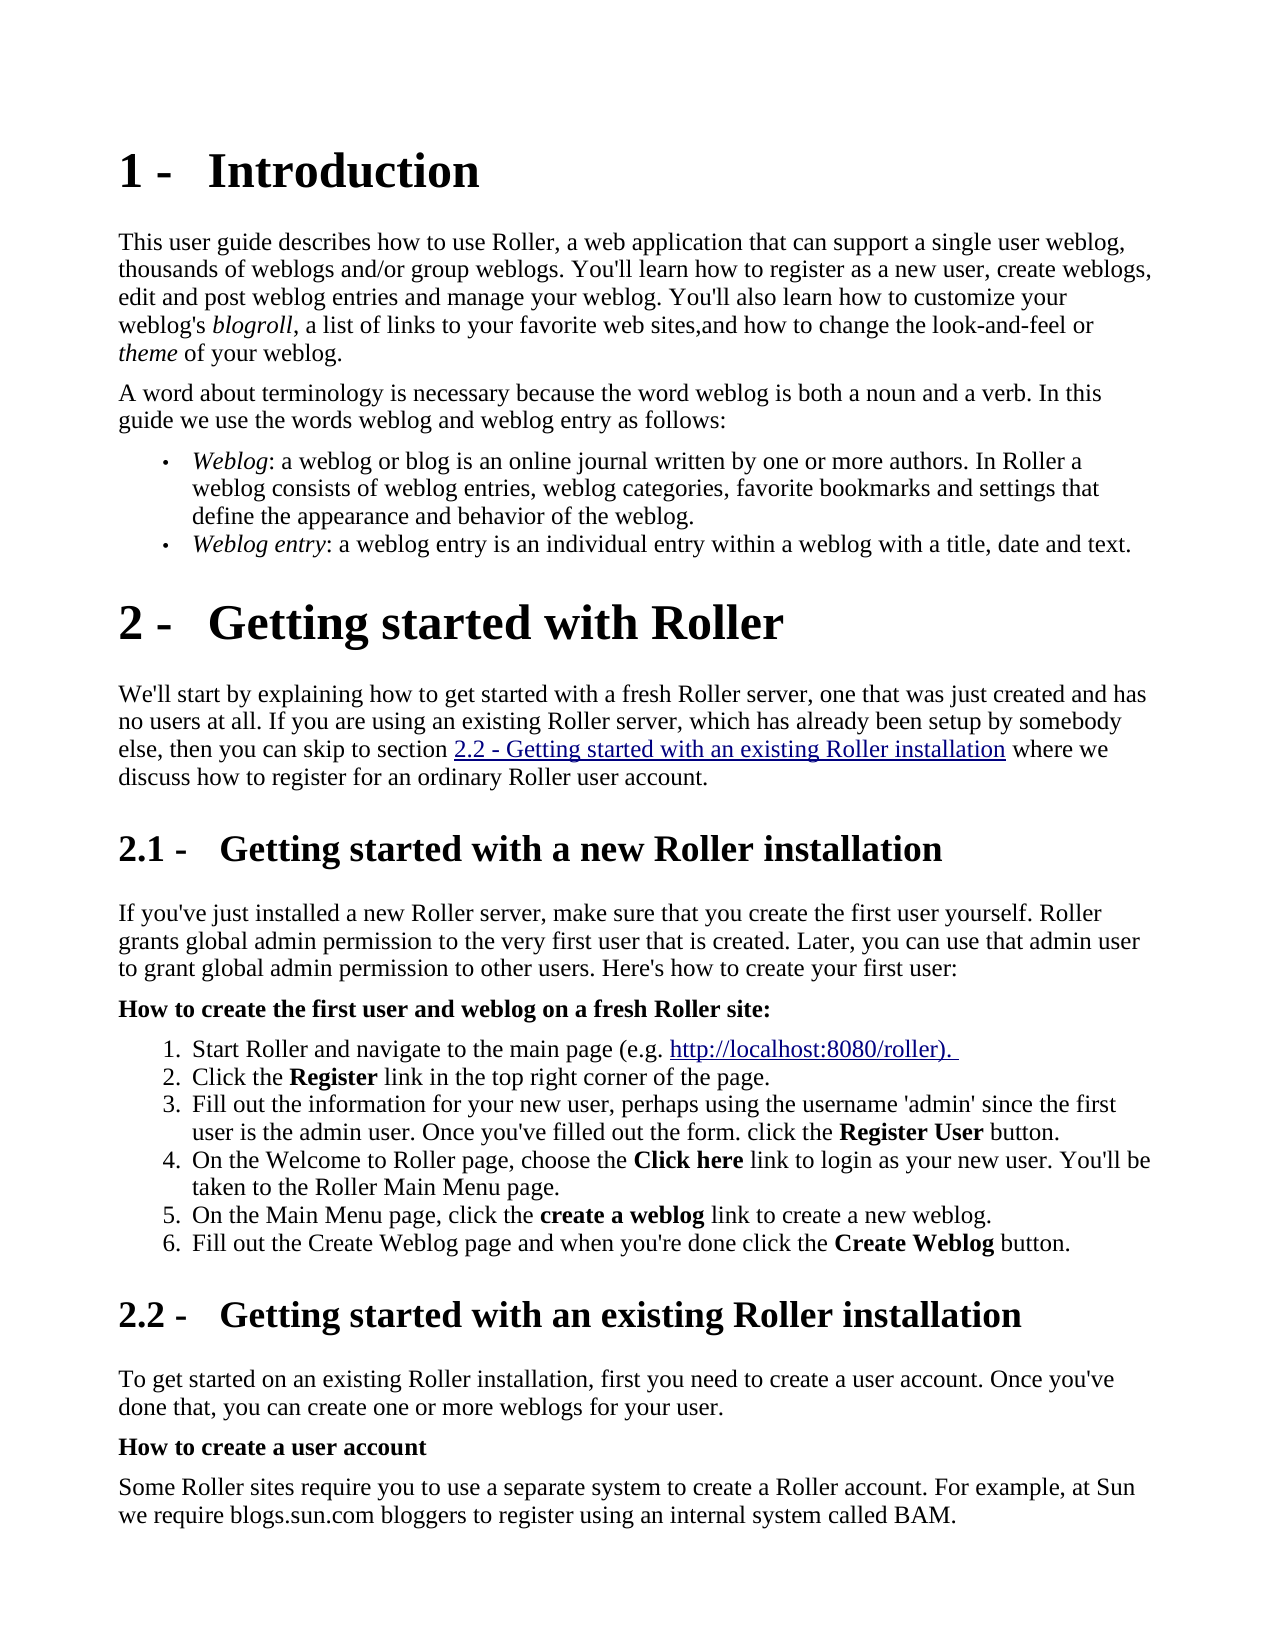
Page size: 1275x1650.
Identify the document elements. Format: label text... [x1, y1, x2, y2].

text If you've just installed a new Roller server, make sure that you create the first user yourself. Roller grants global admin permission to the very first user that is created. Later, you can use that admin user to grant global admin permission to other users. Here's how to create your first user: [118, 899, 1157, 982]
text Some Roller sites require you to use a separate system to create a Roller account. For example, at Sun we require blogs.sun.com bloggers to register using an internal system called BAM. [118, 1473, 1157, 1528]
text A word about terminology is necessary because the word weblog is both a noun and a verb. In this guide we use the words weblog and weblog entry as follows: [118, 379, 1157, 434]
list Weblog: a weblog or blog is an online journal written by one or more authors. In Roller a weblog consists of weblog entries, weblog categories, favorite bookmarks and settings that define the appearance and behavior of the weblog. [162, 447, 1157, 530]
subtitle Getting started with a new Roller installation [118, 828, 1157, 869]
text To get started on an existing Roller installation, first you need to create a user account. Once you've done that, you can create one or more weblogs for your user. [118, 1365, 1157, 1420]
subtitle Getting started with an existing Roller installation [118, 1294, 1157, 1336]
list Start Roller and navigate to the main page (e.g. http://localhost:8080/roller). [162, 1035, 1157, 1063]
text This user guide describes how to use Roller, a web application that can support a single user weblog, thousands of weblogs and/or group weblogs. You'll learn how to register as a new user, create weblogs, edit and post weblog entries and manage your weblog. You'll also learn how to customize your weblog's blogroll, a list of links to your favorite web sites,and how to change the look-and-feel or theme of your weblog. [118, 228, 1157, 366]
list Weblog entry: a weblog entry is an individual entry within a weblog with a title, date and text. [162, 530, 1157, 558]
list Click the Register link in the top right corner of the page. [162, 1063, 1157, 1090]
text How to create a user account [118, 1433, 1157, 1461]
list On the Main Menu page, click the create a weblog link to create a new weblog. [162, 1201, 1157, 1229]
subtitle Getting started with Roller [118, 595, 1157, 650]
subtitle Introduction [118, 143, 1157, 198]
text We'll start by explaining how to get started with a fresh Roller server, one that was just created and has no users at all. If you are using an existing Roller server, which has already been setup by somebody else, then you can skip to section 2.2 - Getting started with an existing Roller installation where we discuss how to register for an ordinary Roller user account. [118, 680, 1157, 791]
text How to create the first user and weblog on a fresh Roller site: [118, 995, 1157, 1022]
list Fill out the information for your new user, perhaps using the username 'admin' since the first user is the admin user. Once you've filled out the form. click the Register User button. [162, 1090, 1157, 1146]
list On the Welcome to Roller page, choose the Click here link to login as your new user. You'll be taken to the Roller Main Menu page. [162, 1146, 1157, 1201]
list Fill out the Create Weblog page and when you're done click the Create Weblog button. [162, 1229, 1157, 1257]
